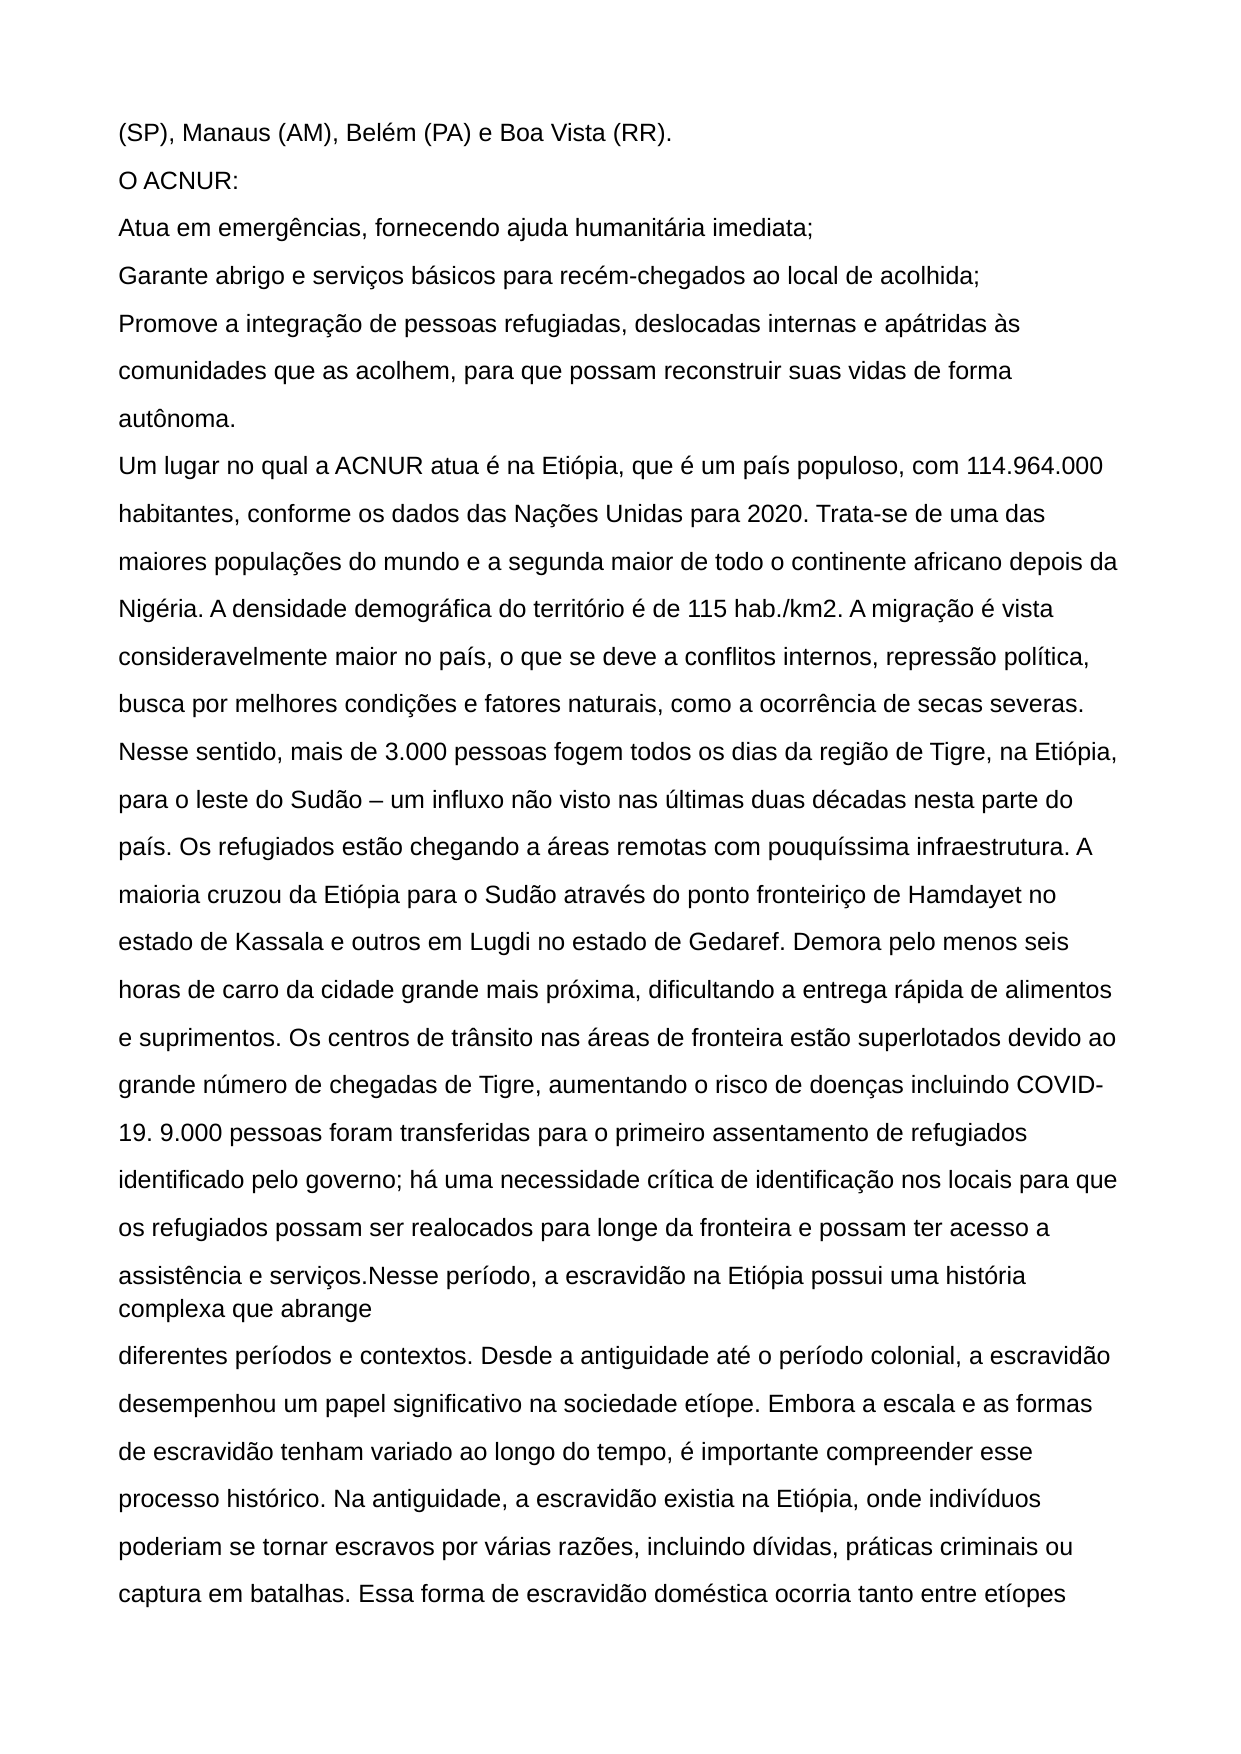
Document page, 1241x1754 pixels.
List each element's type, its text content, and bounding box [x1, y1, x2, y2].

text consideravelmente maior no país, o que se deve a conflitos internos, repressão política, [118, 642, 1122, 671]
text 19. 9.000 pessoas foram transferidas para o primeiro assentamento de refugiados [118, 1118, 1122, 1147]
text autônoma. [118, 404, 1122, 432]
text grande número de chegadas de Tigre, aumentando o risco de doenças incluindo COVID- [118, 1070, 1122, 1099]
text processo histórico. Na antiguidade, a escravidão existia na Etiópia, onde indivíduos [118, 1484, 1122, 1513]
text poderiam se tornar escravos por várias razões, incluindo dívidas, práticas criminais ou [118, 1532, 1122, 1560]
text de escravidão tenham variado ao longo do tempo, é importante compreender esse [118, 1436, 1122, 1465]
text diferentes períodos e contextos. Desde a antiguidade até o período colonial, a escravidão [118, 1341, 1122, 1370]
text horas de carro da cidade grande mais próxima, dificultando a entrega rápida de alimentos [118, 975, 1122, 1004]
text para o leste do Sudão – um influxo não visto nas últimas duas décadas nesta parte do [118, 784, 1122, 813]
text Nesse sentido, mais de 3.000 pessoas fogem todos os dias da região de Tigre, na Etiópia, [118, 737, 1122, 766]
text assistência e serviços.Nesse período, a escravidão na Etiópia possui uma história complexa que abrange [118, 1261, 1122, 1322]
text maiores populações do mundo e a segunda maior de todo o continente africano depois da [118, 547, 1122, 575]
text comunidades que as acolhem, para que possam reconstruir suas vidas de forma [118, 356, 1122, 385]
text habitantes, conforme os dados das Nações Unidas para 2020. Trata-se de uma das [118, 499, 1122, 528]
text Garante abrigo e serviços básicos para recém-chegados ao local de acolhida; [118, 261, 1122, 290]
text identificado pelo governo; há uma necessidade crítica de identificação nos locais para que [118, 1165, 1122, 1194]
text Promove a integração de pessoas refugiadas, deslocadas internas e apátridas às [118, 308, 1122, 337]
text Atua em emergências, fornecendo ajuda humanitária imediata; [118, 213, 1122, 242]
text estado de Kassala e outros em Lugdi no estado de Gedaref. Demora pelo menos seis [118, 927, 1122, 956]
text maioria cruzou da Etiópia para o Sudão através do ponto fronteiriço de Hamdayet no [118, 880, 1122, 908]
text O ACNUR: [118, 166, 1122, 194]
text (SP), Manaus (AM), Belém (PA) e Boa Vista (RR). [118, 118, 1122, 147]
text Um lugar no qual a ACNUR atua é na Etiópia, que é um país populoso, com 114.964.000 [118, 451, 1122, 480]
text país. Os refugiados estão chegando a áreas remotas com pouquíssima infraestrutura. A [118, 832, 1122, 861]
text busca por melhores condições e fatores naturais, como a ocorrência de secas severas. [118, 689, 1122, 718]
text desempenhou um papel significativo na sociedade etíope. Embora a escala e as formas [118, 1389, 1122, 1418]
text captura em batalhas. Essa forma de escravidão doméstica ocorria tanto entre etíopes [118, 1579, 1122, 1608]
text Nigéria. A densidade demográfica do território é de 115 hab./km2. A migração é vista [118, 594, 1122, 623]
text e suprimentos. Os centros de trânsito nas áreas de fronteira estão superlotados devido ao [118, 1023, 1122, 1051]
text os refugiados possam ser realocados para longe da fronteira e possam ter acesso a [118, 1213, 1122, 1242]
